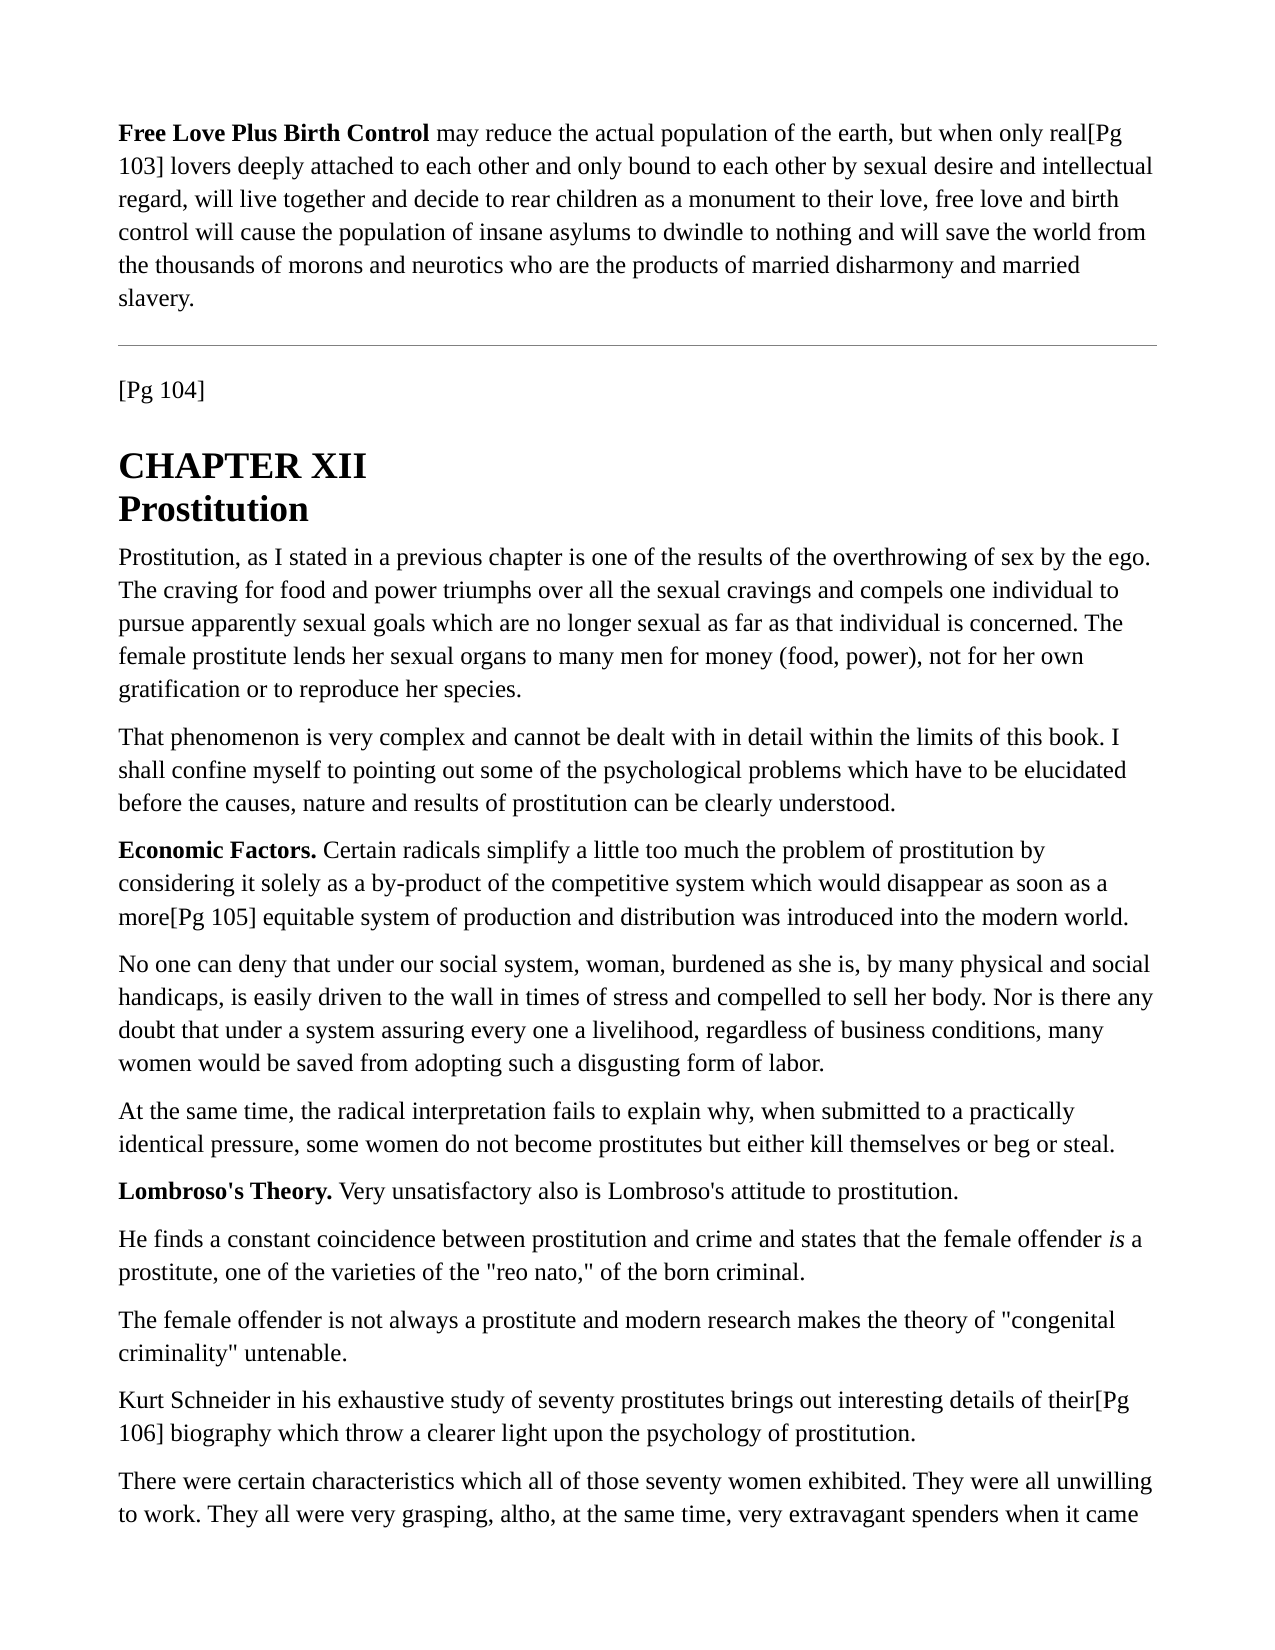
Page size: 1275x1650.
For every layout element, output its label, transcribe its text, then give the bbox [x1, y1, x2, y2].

text Economic Factors. Certain radicals simplify a little too much the problem of prostitution by considering it solely as a by-product of the competitive system which would disappear as soon as a more[Pg 105] equitable system of production and distribution was introduced into the modern world. [118, 836, 1157, 930]
text There were certain characteristics which all of those seventy women exhibited. They were all unwilling to work. They all were very grasping, altho, at the same time, very extravagant spenders when it came [118, 1466, 1157, 1528]
text That phenomenon is very complex and cannot be dealt with in detail within the limits of this book. I shall confine myself to pointing out some of the psychological problems which have to be elucidated before the causes, nature and results of prostitution can be clearly understood. [118, 722, 1157, 817]
text Free Love Plus Birth Control may reduce the actual population of the earth, but when only real[Pg 103] lovers deeply attached to each other and only bound to each other by sexual desire and intellectual regard, will live together and decide to rear children as a monument to their love, free love and birth control will cause the population of insane asylums to dwindle to nothing and will save the world from the thousands of morons and neurotics who are the products of married disharmony and married slavery. [118, 118, 1157, 312]
text At the same time, the radical interpretation fails to explain why, when submitted to a practically identical pressure, some women do not become prostitutes but either kill themselves or beg or steal. [118, 1096, 1157, 1158]
text He finds a constant coincidence between prostitution and crime and states that the female offender is a prostitute, one of the varieties of the "reo nato," of the born criminal. [118, 1224, 1157, 1286]
text No one can deny that under our social system, woman, burdened as she is, by many physical and social handicaps, is easily driven to the wall in times of stress and compelled to sell her body. Nor is there any doubt that under a system assuring every one a livelihood, regardless of business conditions, many women would be saved from adopting such a disgusting form of labor. [118, 949, 1157, 1077]
text The female offender is not always a prostitute and modern research makes the theory of "congenital criminality" untenable. [118, 1305, 1157, 1366]
text Prostitution, as I stated in a previous chapter is one of the results of the overthrowing of sex by the ego. The craving for food and power triumphs over all the sexual cravings and compels one individual to pursue apparently sexual goals which are no longer sexual as far as that individual is concerned. The female prostitute lends her sexual organs to many men for money (food, power), not for her own gratification or to reproduce her species. [118, 542, 1157, 703]
text [Pg 104] [118, 375, 1157, 404]
text Lombroso's Theory. Very unsatisfactory also is Lombroso's attitude to prostitution. [118, 1176, 1157, 1205]
text Kurt Schneider in his exhaustive study of seventy prostitutes brings out interesting details of their[Pg 106] biography which throw a clearer light upon the psychology of prostitution. [118, 1385, 1157, 1447]
subtitle CHAPTER XII Prostitution [118, 443, 1157, 530]
